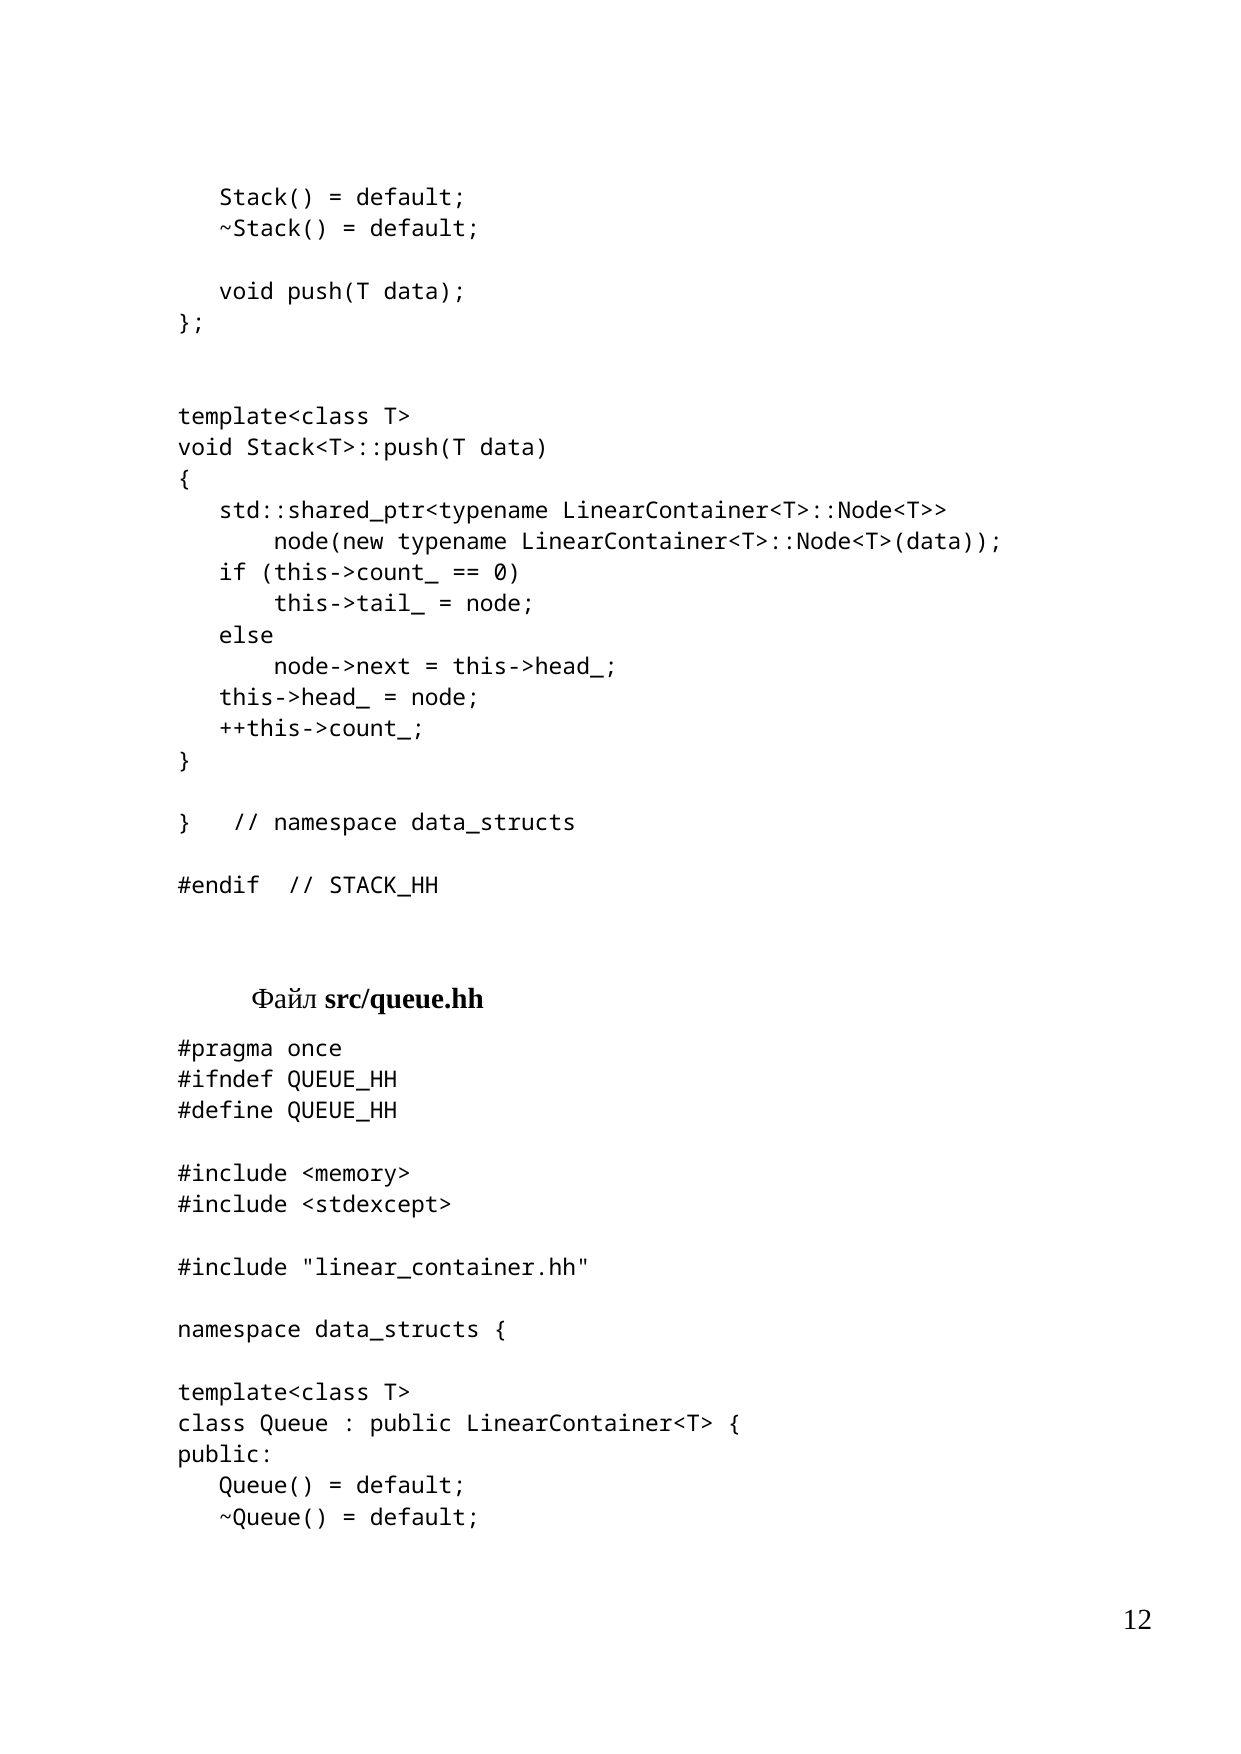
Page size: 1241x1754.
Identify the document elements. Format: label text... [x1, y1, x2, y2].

text Файл src/queue.hh [177, 981, 1152, 1015]
text #pragma once #ifndef QUEUE_HH #define QUEUE_HH #include <memory> #include <stdexcept> #include "linear_container.hh" namespace data_structs { template<class T> class Queue : public LinearContainer<T> { public: Queue() = default; ~Queue() = default; [177, 1032, 1152, 1563]
text Stack() = default; ~Stack() = default; void push(T data); }; template<class T> void Stack<T>::push(T data) { std::shared_ptr<typename LinearContainer<T>::Node<T>> node(new typename LinearContainer<T>::Node<T>(data)); if (this->count_ == 0) this->tail_ = node; else node->next = this->head_; this->head_ = node; ++this->count_; } } // namespace data_structs #endif // STACK_HH [177, 181, 1152, 931]
